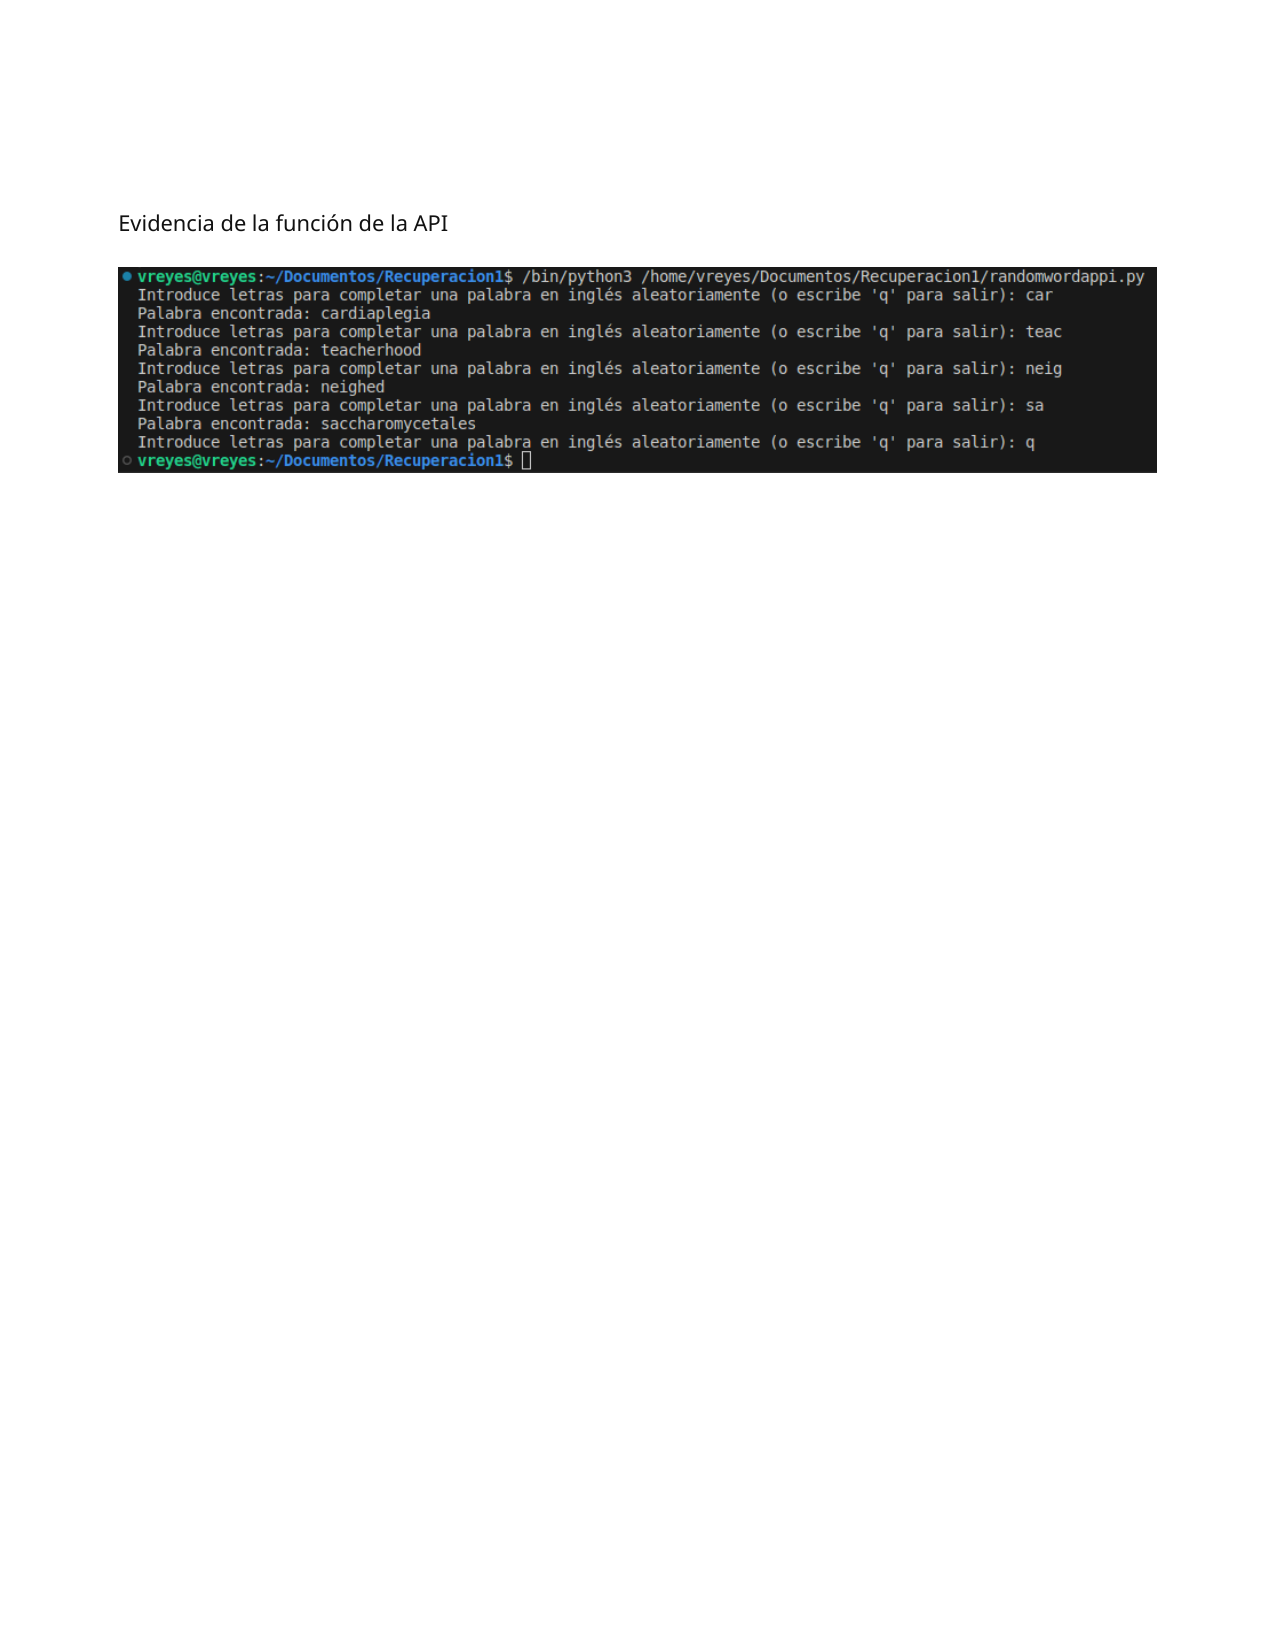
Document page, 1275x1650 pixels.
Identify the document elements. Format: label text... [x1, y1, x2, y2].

text Evidencia de la función de la API [118, 207, 1157, 237]
picture [118, 267, 1157, 473]
